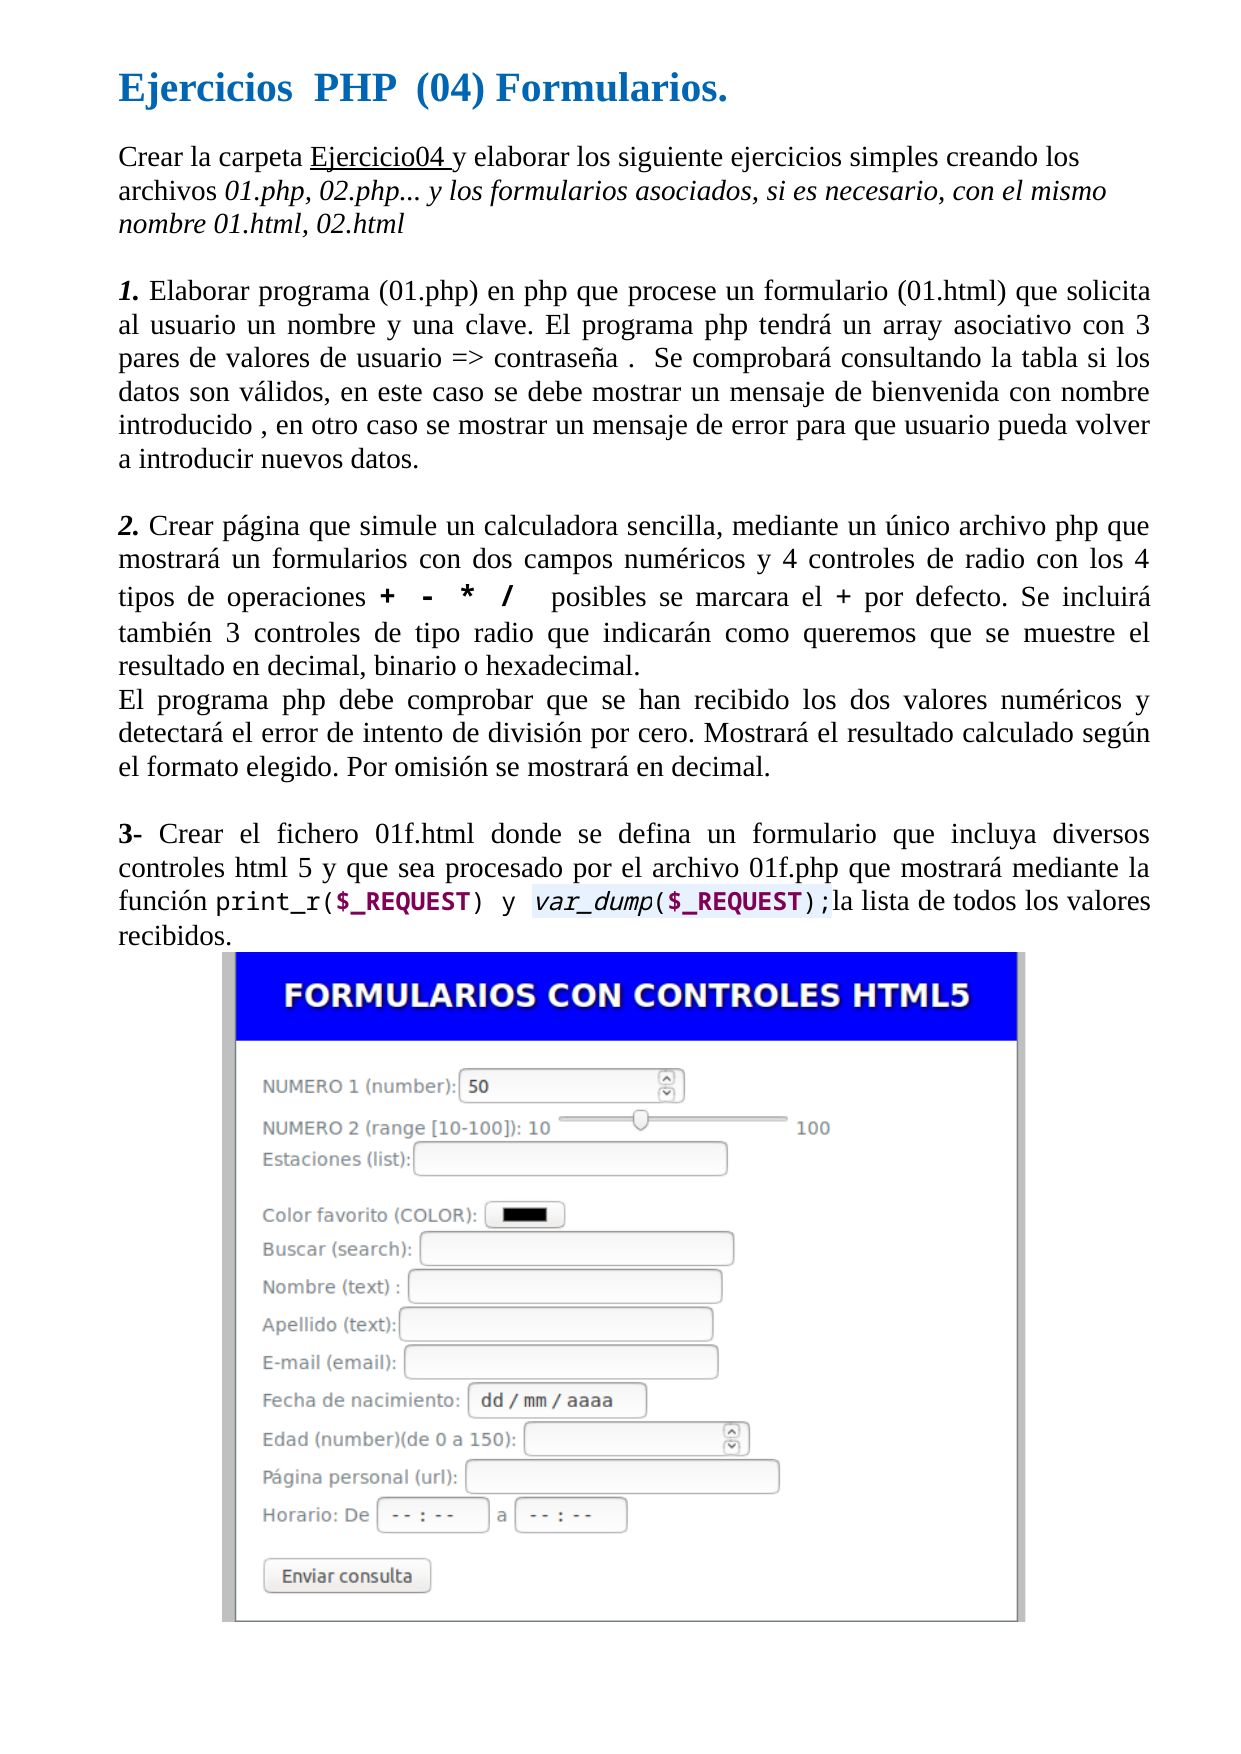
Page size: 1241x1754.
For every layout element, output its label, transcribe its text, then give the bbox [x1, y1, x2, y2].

text Crear la carpeta Ejercicio04 y elaborar los siguiente ejercicios simples creando los archivos 01.php, 02.php... y los formularios asociados, si es necesario, con el mismo nombre 01.html, 02.html [118, 139, 1152, 240]
text Ejercicios PHP (04) Formularios. [118, 62, 1152, 110]
text El programa php debe comprobar que se han recibido los dos valores numéricos y detectará el error de intento de división por cero. Mostrará el resultado calculado según el formato elegido. Por omisión se mostrará en decimal. [118, 682, 1152, 783]
picture [222, 952, 1026, 1622]
text 3- Crear el fichero 01f.html donde se defina un formulario que incluya diversos controles html 5 y que sea procesado por el archivo 01f.php que mostrará mediante la función print_r($_REQUEST) y var_dump($_REQUEST);la lista de todos los valores recibidos. [118, 816, 1152, 951]
text 2. Crear página que simule un calculadora sencilla, mediante un único archivo php que mostrará un formularios con dos campos numéricos y 4 controles de radio con los 4 tipos de operaciones + - * / posibles se marcara el + por defecto. Se incluirá también 3 controles de tipo radio que indicarán como queremos que se muestre el resultado en decimal, binario o hexadecimal. [118, 508, 1152, 682]
text 1. Elaborar programa (01.php) en php que procese un formulario (01.html) que solicita al usuario un nombre y una clave. El programa php tendrá un array asociativo con 3 pares de valores de usuario => contraseña . Se comprobará consultando la tabla si los datos son válidos, en este caso se debe mostrar un mensaje de bienvenida con nombre introducido , en otro caso se mostrar un mensaje de error para que usuario pueda volver a introducir nuevos datos. [118, 273, 1152, 474]
